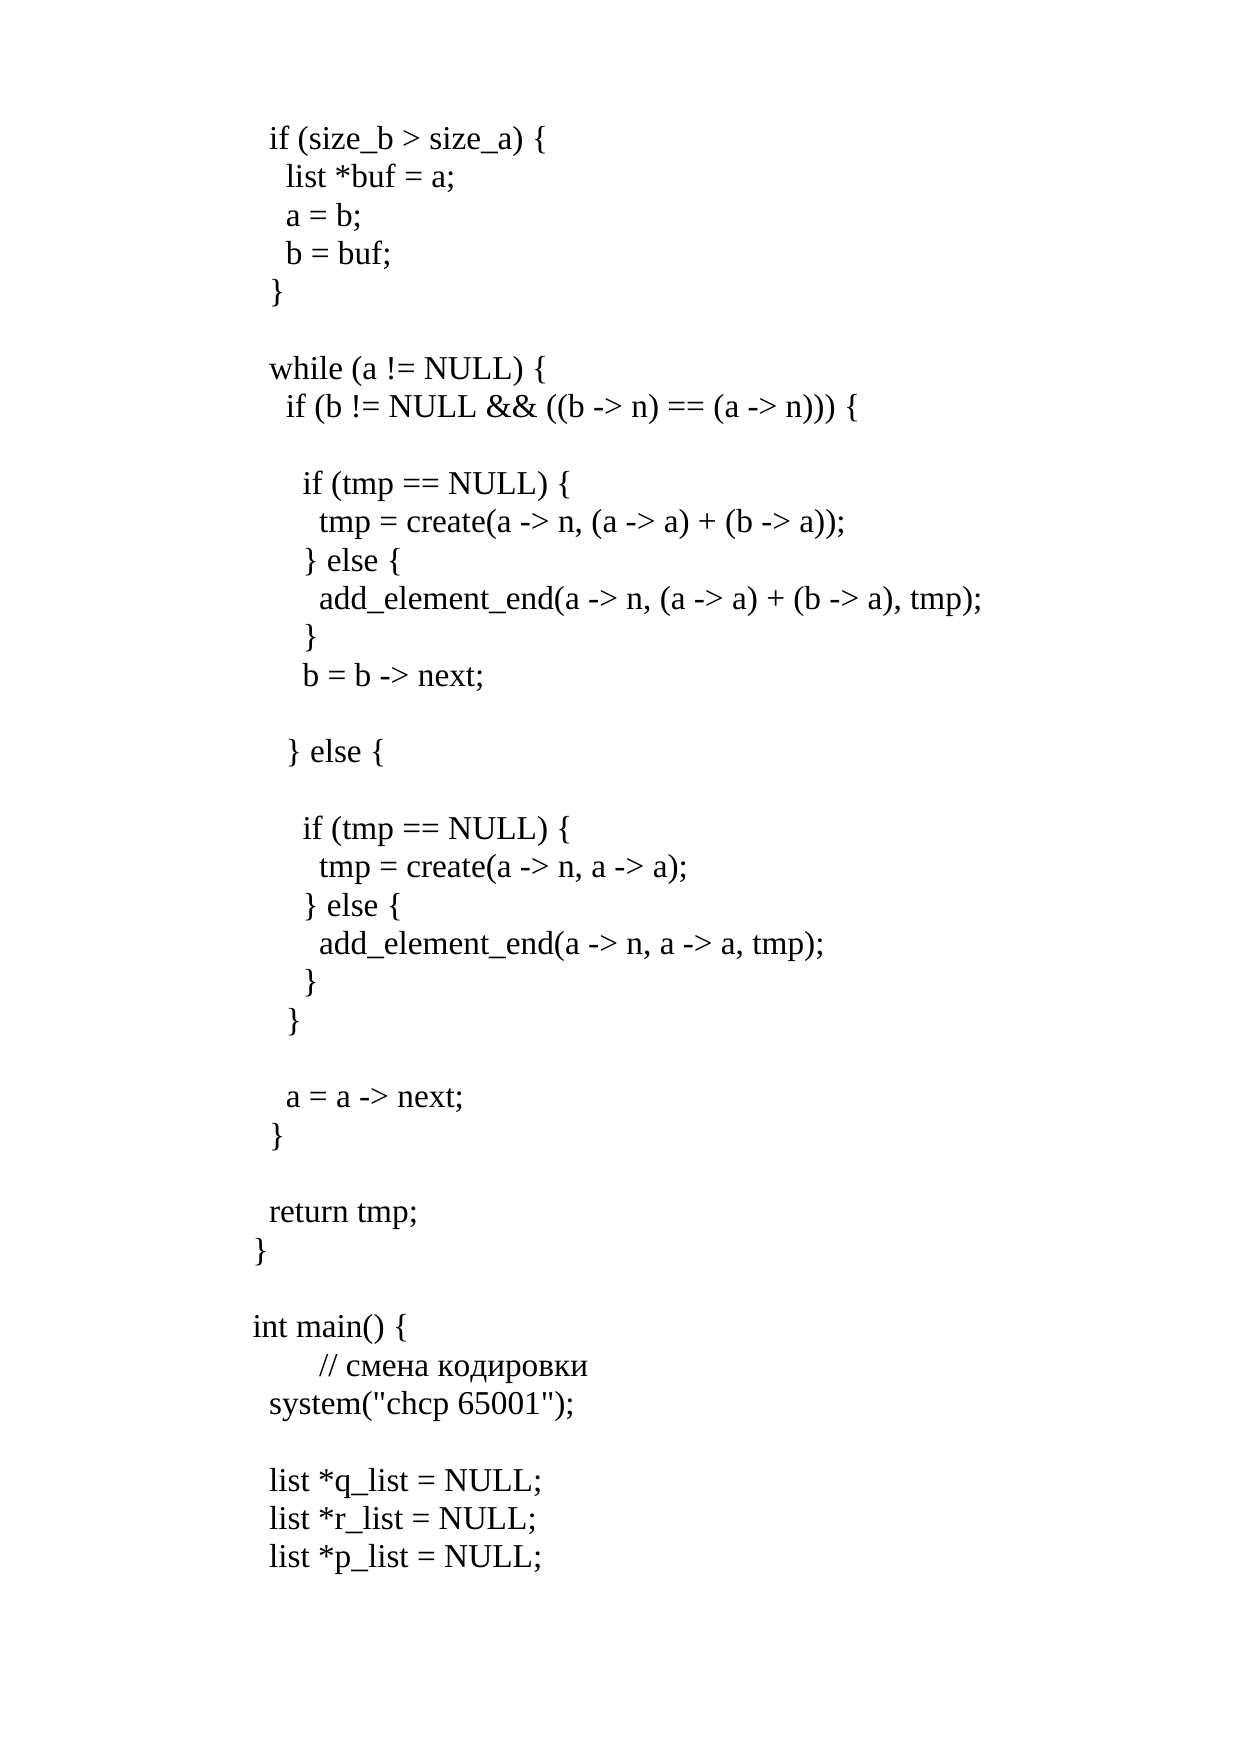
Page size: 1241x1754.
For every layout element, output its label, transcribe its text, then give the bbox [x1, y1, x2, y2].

list } else { [252, 540, 1152, 578]
list } else { [252, 885, 1152, 923]
list b = buf; [252, 233, 1152, 271]
list // смена кодировки [252, 1345, 1152, 1383]
list while (a != NULL) { [252, 348, 1152, 386]
list if (size_b > size_a) { [252, 118, 1152, 156]
list } [252, 961, 1152, 1000]
list } [252, 1230, 1152, 1268]
list list *p_list = NULL; [252, 1536, 1152, 1575]
list b = b -> next; [252, 655, 1152, 693]
list system("chcp 65001"); [252, 1383, 1152, 1421]
list if (tmp == NULL) { [252, 463, 1152, 501]
list add_element_end(a -> n, (a -> a) + (b -> a), tmp); [252, 578, 1152, 616]
list } else { [252, 731, 1152, 770]
list return tmp; [252, 1191, 1152, 1230]
list add_element_end(a -> n, a -> a, tmp); [252, 923, 1152, 961]
list } [252, 616, 1152, 655]
list a = a -> next; [252, 1076, 1152, 1115]
list if (tmp == NULL) { [252, 808, 1152, 846]
list a = b; [252, 195, 1152, 233]
list tmp = create(a -> n, a -> a); [252, 846, 1152, 885]
list if (b != NULL && ((b -> n) == (a -> n))) { [252, 386, 1152, 425]
list int main() { [252, 1306, 1152, 1345]
list list *r_list = NULL; [252, 1498, 1152, 1536]
list list *q_list = NULL; [252, 1460, 1152, 1498]
list } [252, 1115, 1152, 1153]
list list *buf = a; [252, 156, 1152, 195]
list tmp = create(a -> n, (a -> a) + (b -> a)); [252, 501, 1152, 540]
list } [252, 1000, 1152, 1038]
list } [252, 271, 1152, 310]
